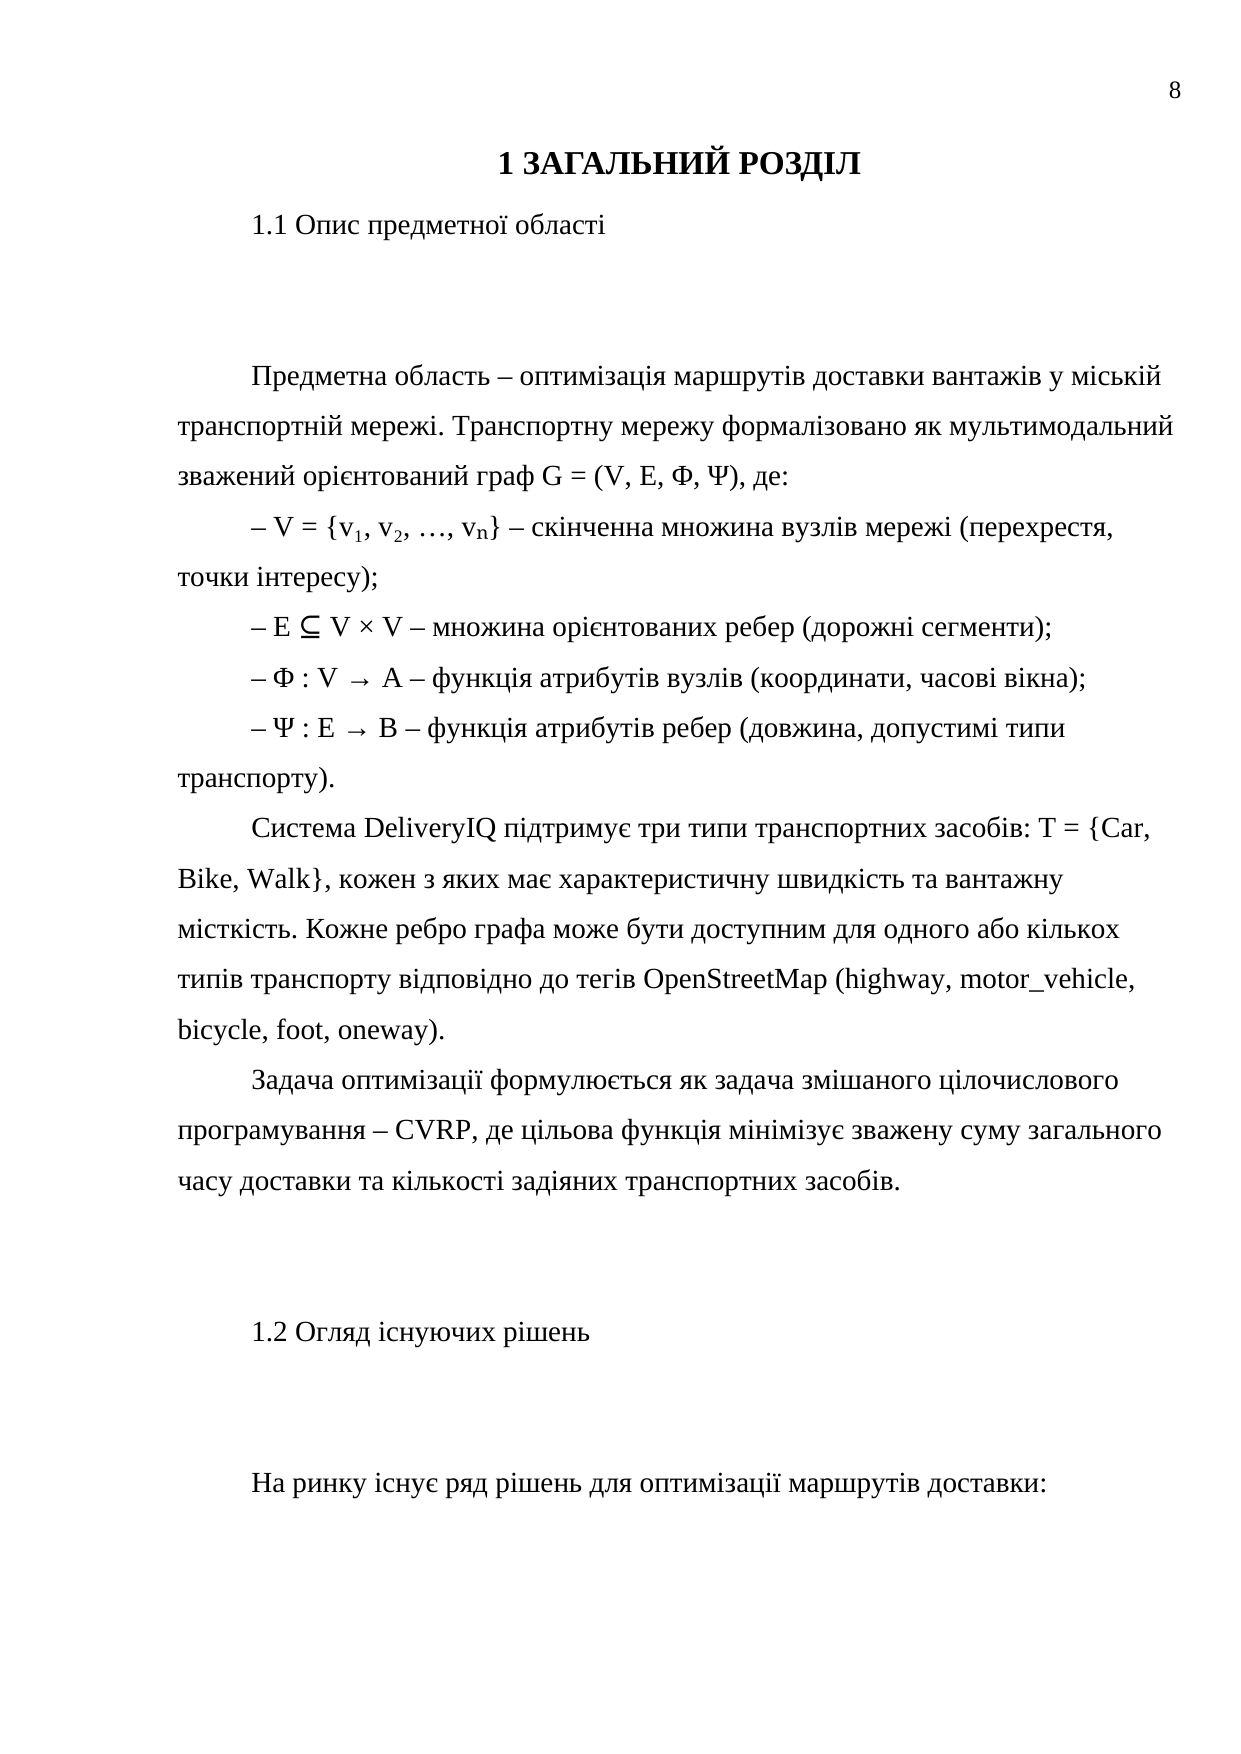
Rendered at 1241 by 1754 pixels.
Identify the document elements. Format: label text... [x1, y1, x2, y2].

text На ринку існує ряд рішень для оптимізації маршрутів доставки: [177, 1465, 1181, 1498]
text – E ⊆ V × V – множина орієнтованих ребер (дорожні сегменти); [177, 609, 1181, 643]
text 1.1 Опис предметної області [177, 207, 1181, 240]
text – V = {v₁, v₂, …, vₙ} – скінченна множина вузлів мережі (перехрестя, точки інтересу); [177, 509, 1181, 593]
text Система DeliveryIQ підтримує три типи транспортних засобів: T = {Car, Bike, Walk}, кожен з яких має характеристичну швидкість та вантажну місткість. Кожне ребро графа може бути доступним для одного або кількох типів транспорту відповідно до тегів OpenStreetMap (highway, motor_vehicle, bicycle, foot, oneway). [177, 811, 1181, 1045]
text – Ψ : E → B – функція атрибутів ребер (довжина, допустимі типи транспорту). [177, 710, 1181, 794]
text Задача оптимізації формулюється як задача змішаного цілочислового програмування – CVRP, де цільова функція мінімізує зважену суму загального часу доставки та кількості задіяних транспортних засобів. [177, 1062, 1181, 1196]
text 1.2 Огляд існуючих рішень [177, 1314, 1181, 1347]
text – Φ : V → A – функція атрибутів вузлів (координати, часові вікна); [177, 660, 1181, 693]
subtitle 1 ЗАГАЛЬНИЙ РОЗДІЛ [177, 143, 1181, 181]
text Предметна область – оптимізація маршрутів доставки вантажів у міській транспортній мережі. Транспортну мережу формалізовано як мультимодальний зважений орієнтований граф G = (V, E, Φ, Ψ), де: [177, 358, 1181, 492]
